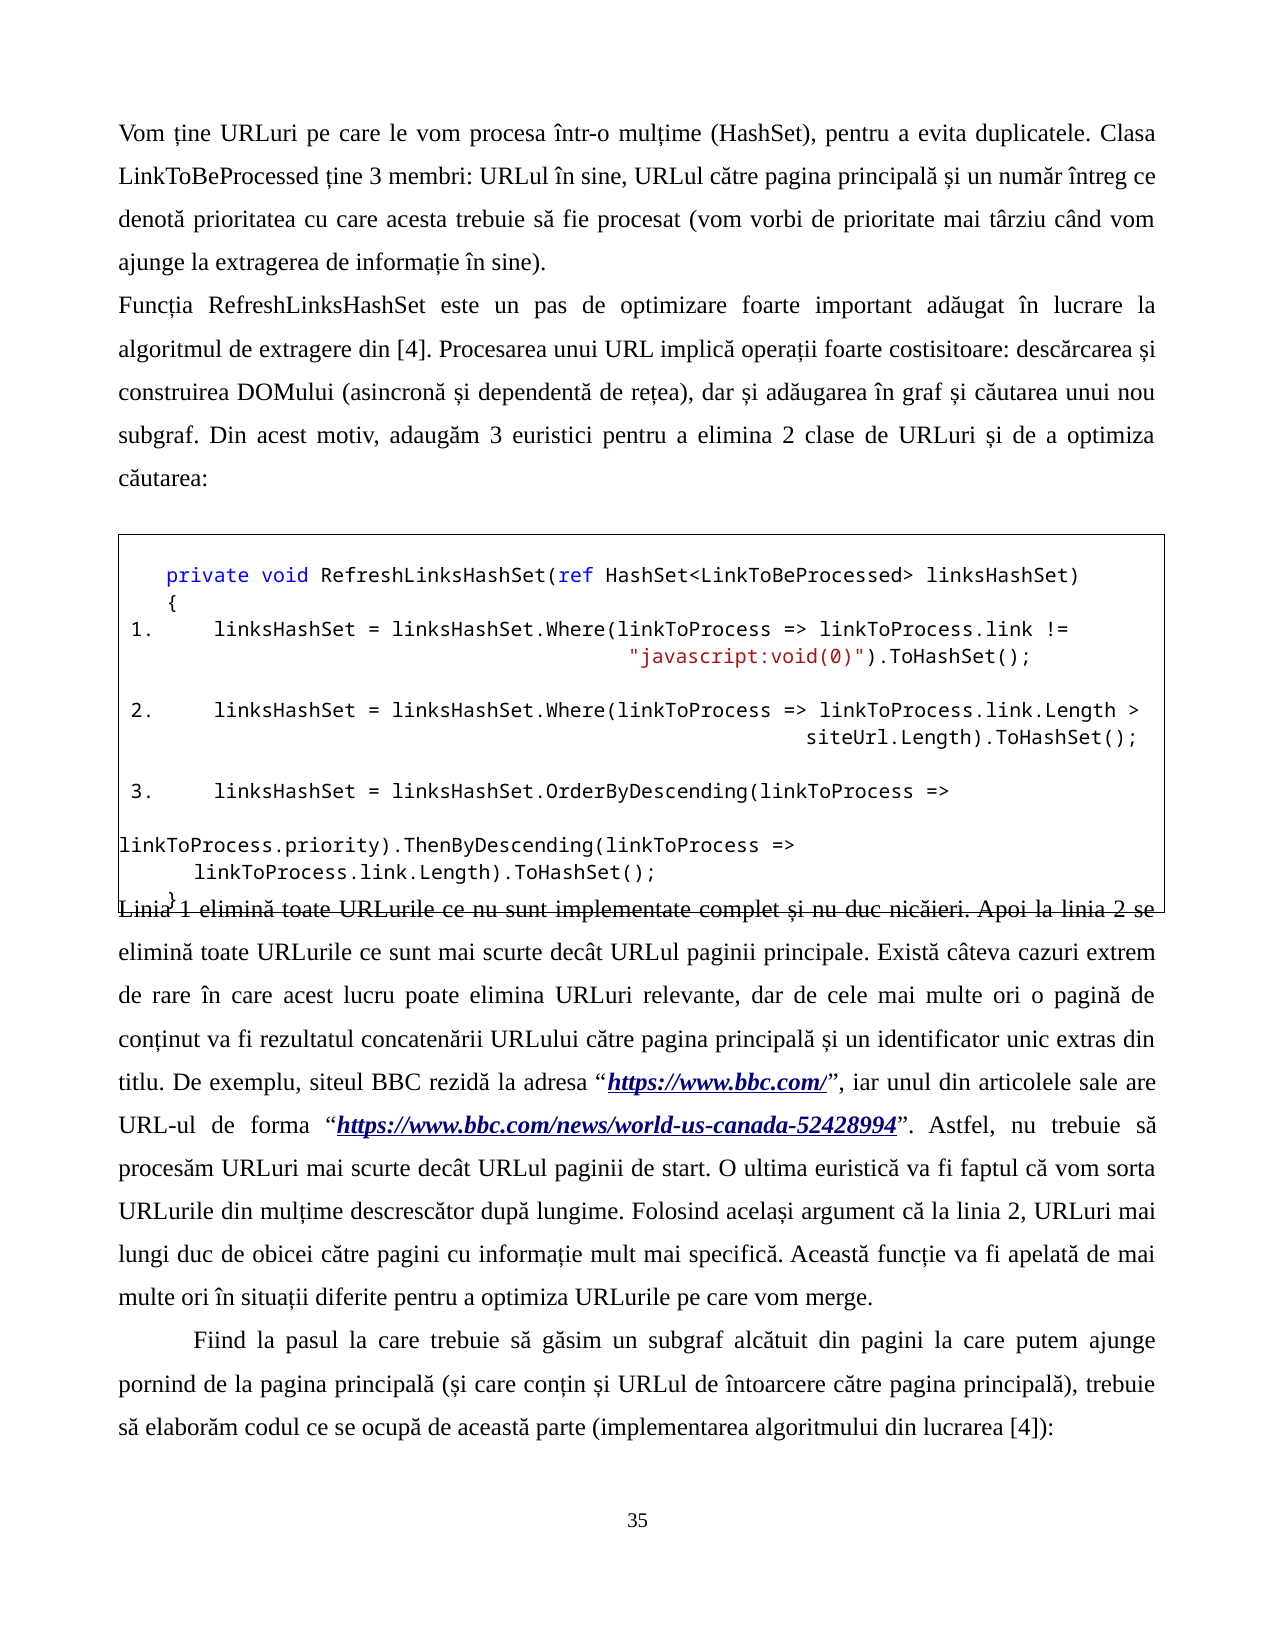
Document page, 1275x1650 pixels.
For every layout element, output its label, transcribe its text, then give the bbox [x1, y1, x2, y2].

subtitle Fiind la pasul la care trebuie să găsim un subgraf alcătuit din pagini la care putem ajunge pornind de la pagina principală (și care conțin și URLul de întoarcere către pagina principală), trebuie să elaborăm codul ce se ocupă de această parte (implementarea algoritmului din lucrarea [4]): [118, 1326, 1157, 1441]
subtitle Linia 1 elimină toate URLurile ce nu sunt implementate complet și nu duc nicăieri. Apoi la linia 2 se elimină toate URLurile ce sunt mai scurte decât URLul paginii principale. Există câteva cazuri extrem de rare în care acest lucru poate elimina URLuri relevante, dar de cele mai multe ori o pagină de conținut va fi rezultatul concatenării URLului către pagina principală și un identificator unic extras din titlu. De exemplu, siteul BBC rezidă la adresa “https://www.bbc.com/”, iar unul din articolele sale are URL-ul de forma “https://www.bbc.com/news/world-us-canada-52428994”. Astfel, nu trebuie să procesăm URLuri mai scurte decât URLul paginii de start. O ultima euristică va fi faptul că vom sorta URLurile din mulțime descrescător după lungime. Folosind același argument că la linia 2, URLuri mai lungi duc de obicei către pagini cu informație mult mai specifică. Această funcție va fi apelată de mai multe ori în situații diferite pentru a optimiza URLurile pe care vom merge. [118, 913, 1157, 1311]
subtitle Vom ține URLuri pe care le vom procesa într-o mulțime (HashSet), pentru a evita duplicatele. Clasa LinkToBeProcessed ține 3 membri: URLul în sine, URLul către pagina principală și un număr întreg ce denotă prioritatea cu care acesta trebuie să fie procesat (vom vorbi de prioritate mai târziu când vom ajunge la extragerea de informație în sine). [118, 118, 1157, 276]
subtitle Funcția RefreshLinksHashSet este un pas de optimizare foarte important adăugat în lucrare la algoritmul de extragere din [4]. Procesarea unui URL implică operații foarte costisitoare: descărcarea și construirea DOMului (asincronă și dependentă de rețea), dar și adăugarea în graf și căutarea unui nou subgraf. Din acest motiv, adaugăm 3 euristici pentru a elimina 2 clase de URLuri și de a optimiza căutarea: [118, 291, 1157, 492]
